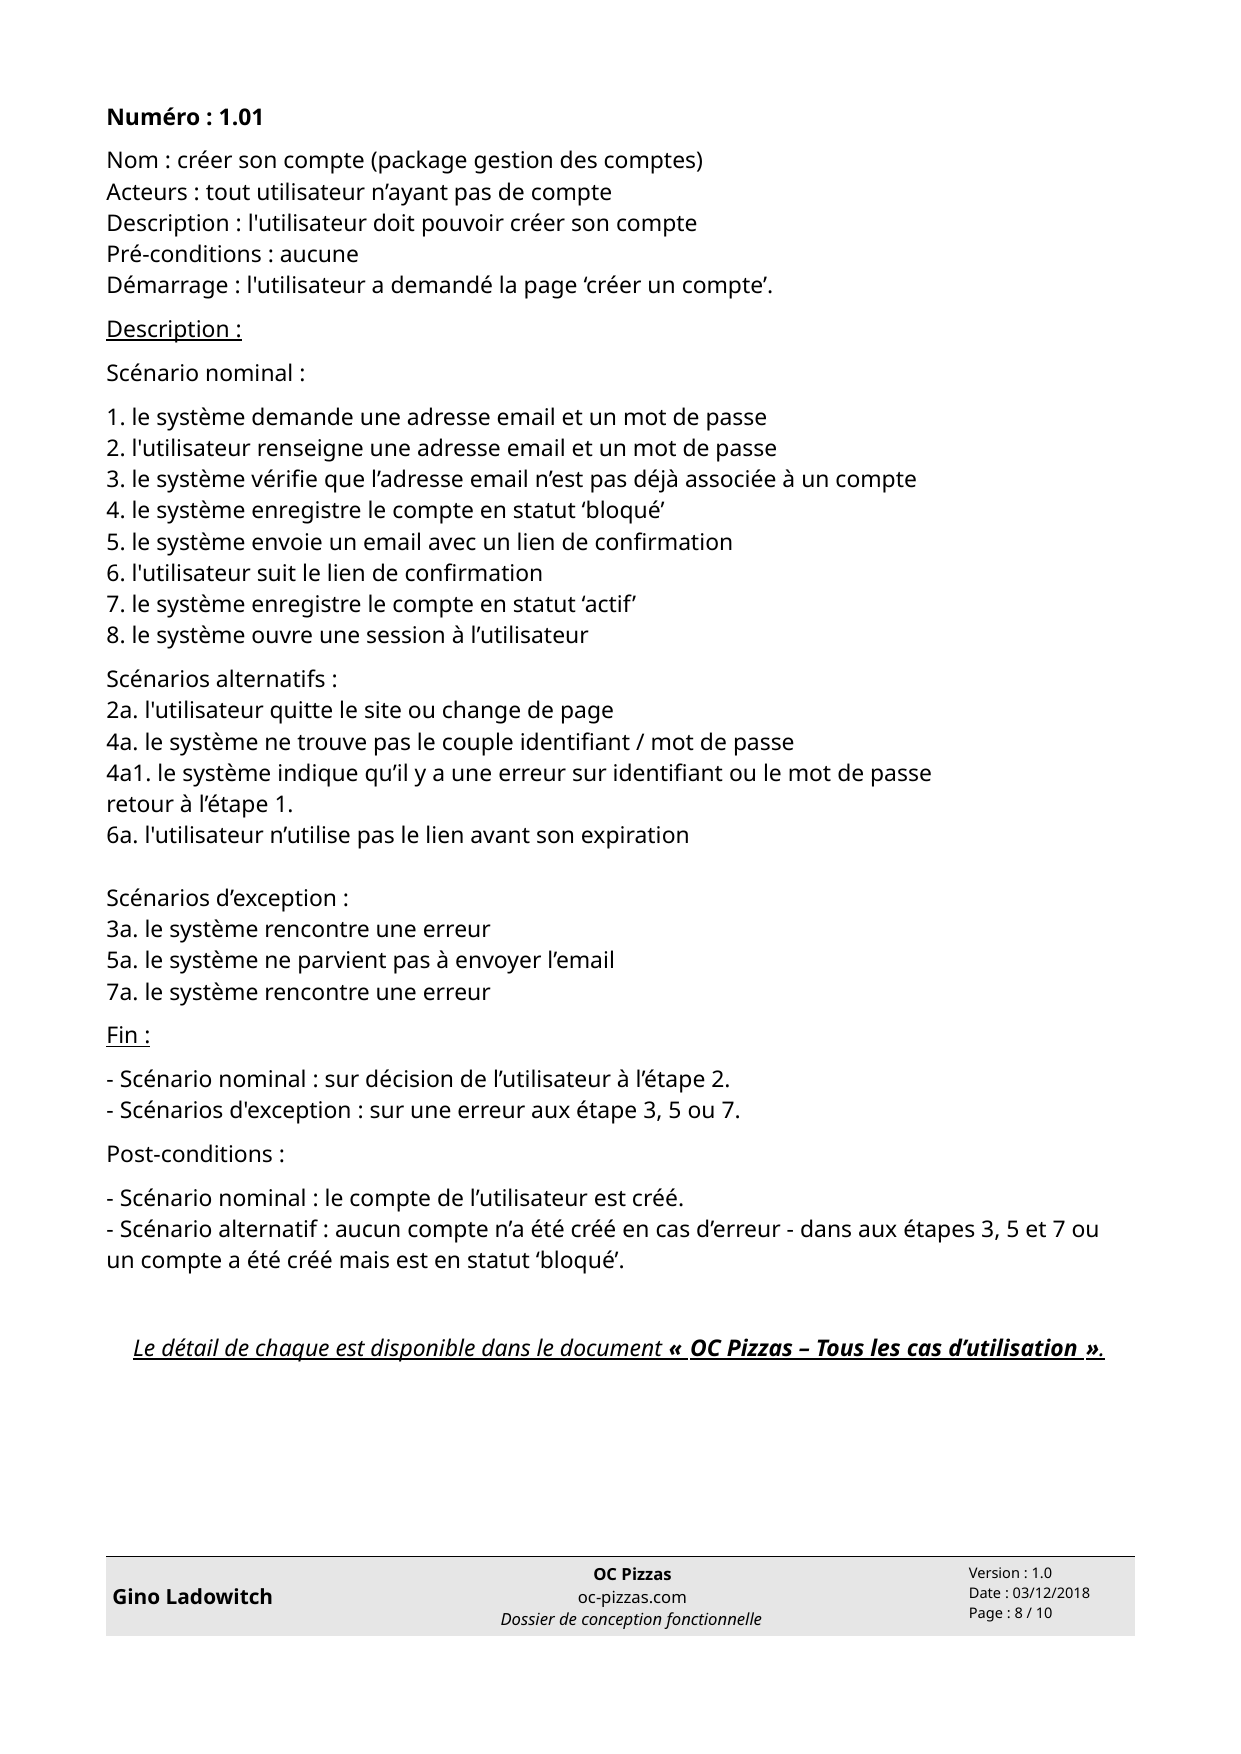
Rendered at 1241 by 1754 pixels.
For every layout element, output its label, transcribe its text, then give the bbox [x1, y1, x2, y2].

text - Scénario nominal : sur décision de l’utilisateur à l’étape 2. - Scénarios d'exception : sur une erreur aux étape 3, 5 ou 7. [106, 1063, 1134, 1125]
text Nom : créer son compte (package gestion des comptes) Acteurs : tout utilisateur n’ayant pas de compte Description : l'utilisateur doit pouvoir créer son compte Pré-conditions : aucune Démarrage : l'utilisateur a demandé la page ‘créer un compte’. [106, 144, 1134, 300]
text 1. le système demande une adresse email et un mot de passe 2. l'utilisateur renseigne une adresse email et un mot de passe 3. le système vérifie que l’adresse email n’est pas déjà associée à un compte 4. le système enregistre le compte en statut ‘bloqué’ 5. le système envoie un email avec un lien de confirmation 6. l'utilisateur suit le lien de confirmation 7. le système enregistre le compte en statut ‘actif’ 8. le système ouvre une session à l’utilisateur [106, 400, 1134, 650]
text Scénarios alternatifs : 2a. l'utilisateur quitte le site ou change de page 4a. le système ne trouve pas le couple identifiant / mot de passe 4a1. le système indique qu’il y a une erreur sur identifiant ou le mot de passe retour à l’étape 1. 6a. l'utilisateur n’utilise pas le lien avant son expiration Scénarios d’exception : 3a. le système rencontre une erreur 5a. le système ne parvient pas à envoyer l’email 7a. le système rencontre une erreur [106, 663, 1134, 1007]
text Description : [106, 313, 1134, 344]
text Le détail de chaque est disponible dans le document « OC Pizzas – Tous les cas d’utilisation ». [106, 1332, 1134, 1363]
text Post-conditions : [106, 1138, 1134, 1169]
text Fin : [106, 1019, 1134, 1050]
text Scénario nominal : [106, 357, 1134, 388]
text Numéro : 1.01 [106, 100, 1134, 132]
text - Scénario nominal : le compte de l’utilisateur est créé. - Scénario alternatif : aucun compte n’a été créé en cas d’erreur - dans aux étapes 3, 5 et 7 ou un compte a été créé mais est en statut ‘bloqué’. [106, 1182, 1134, 1275]
